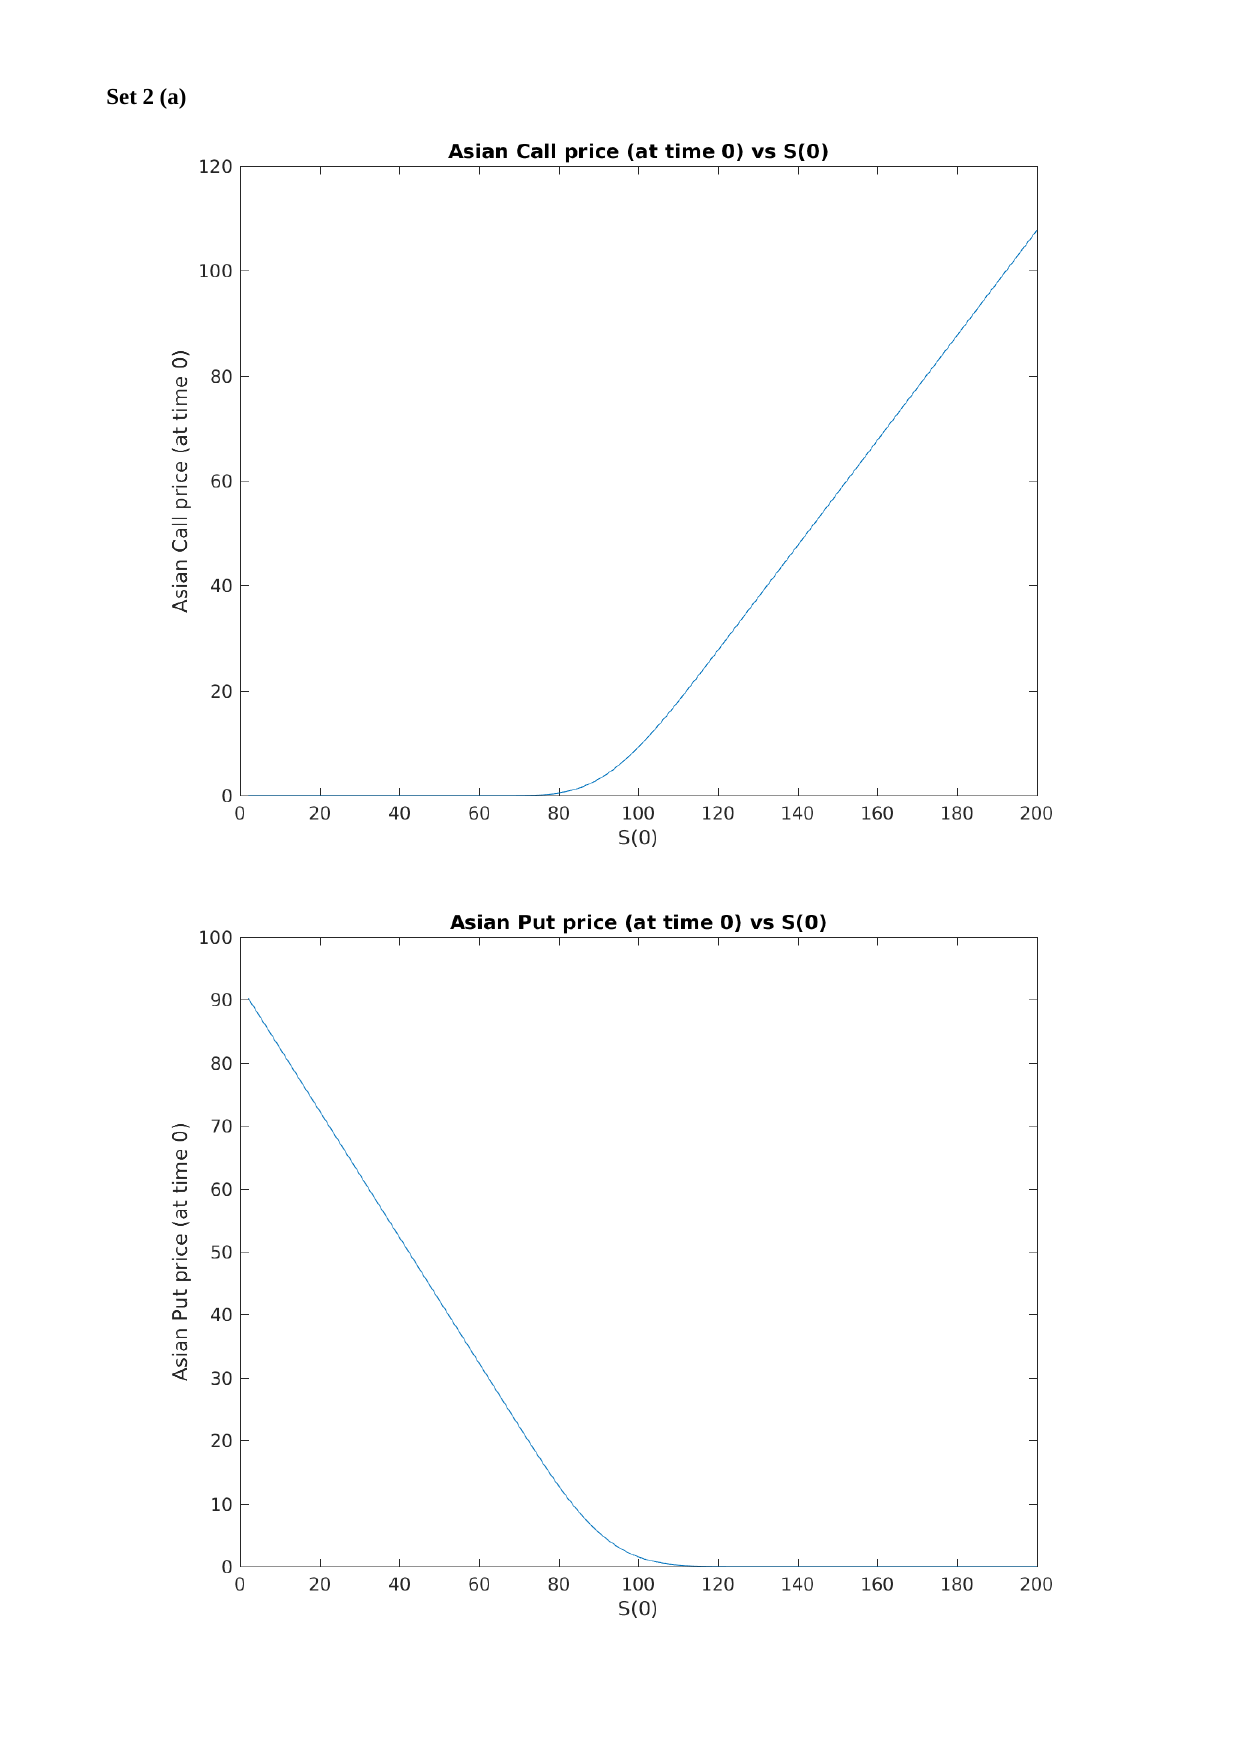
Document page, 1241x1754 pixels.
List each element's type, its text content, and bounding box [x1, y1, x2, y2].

picture [106, 109, 1134, 1651]
text Set 2 (a) [106, 83, 1134, 109]
